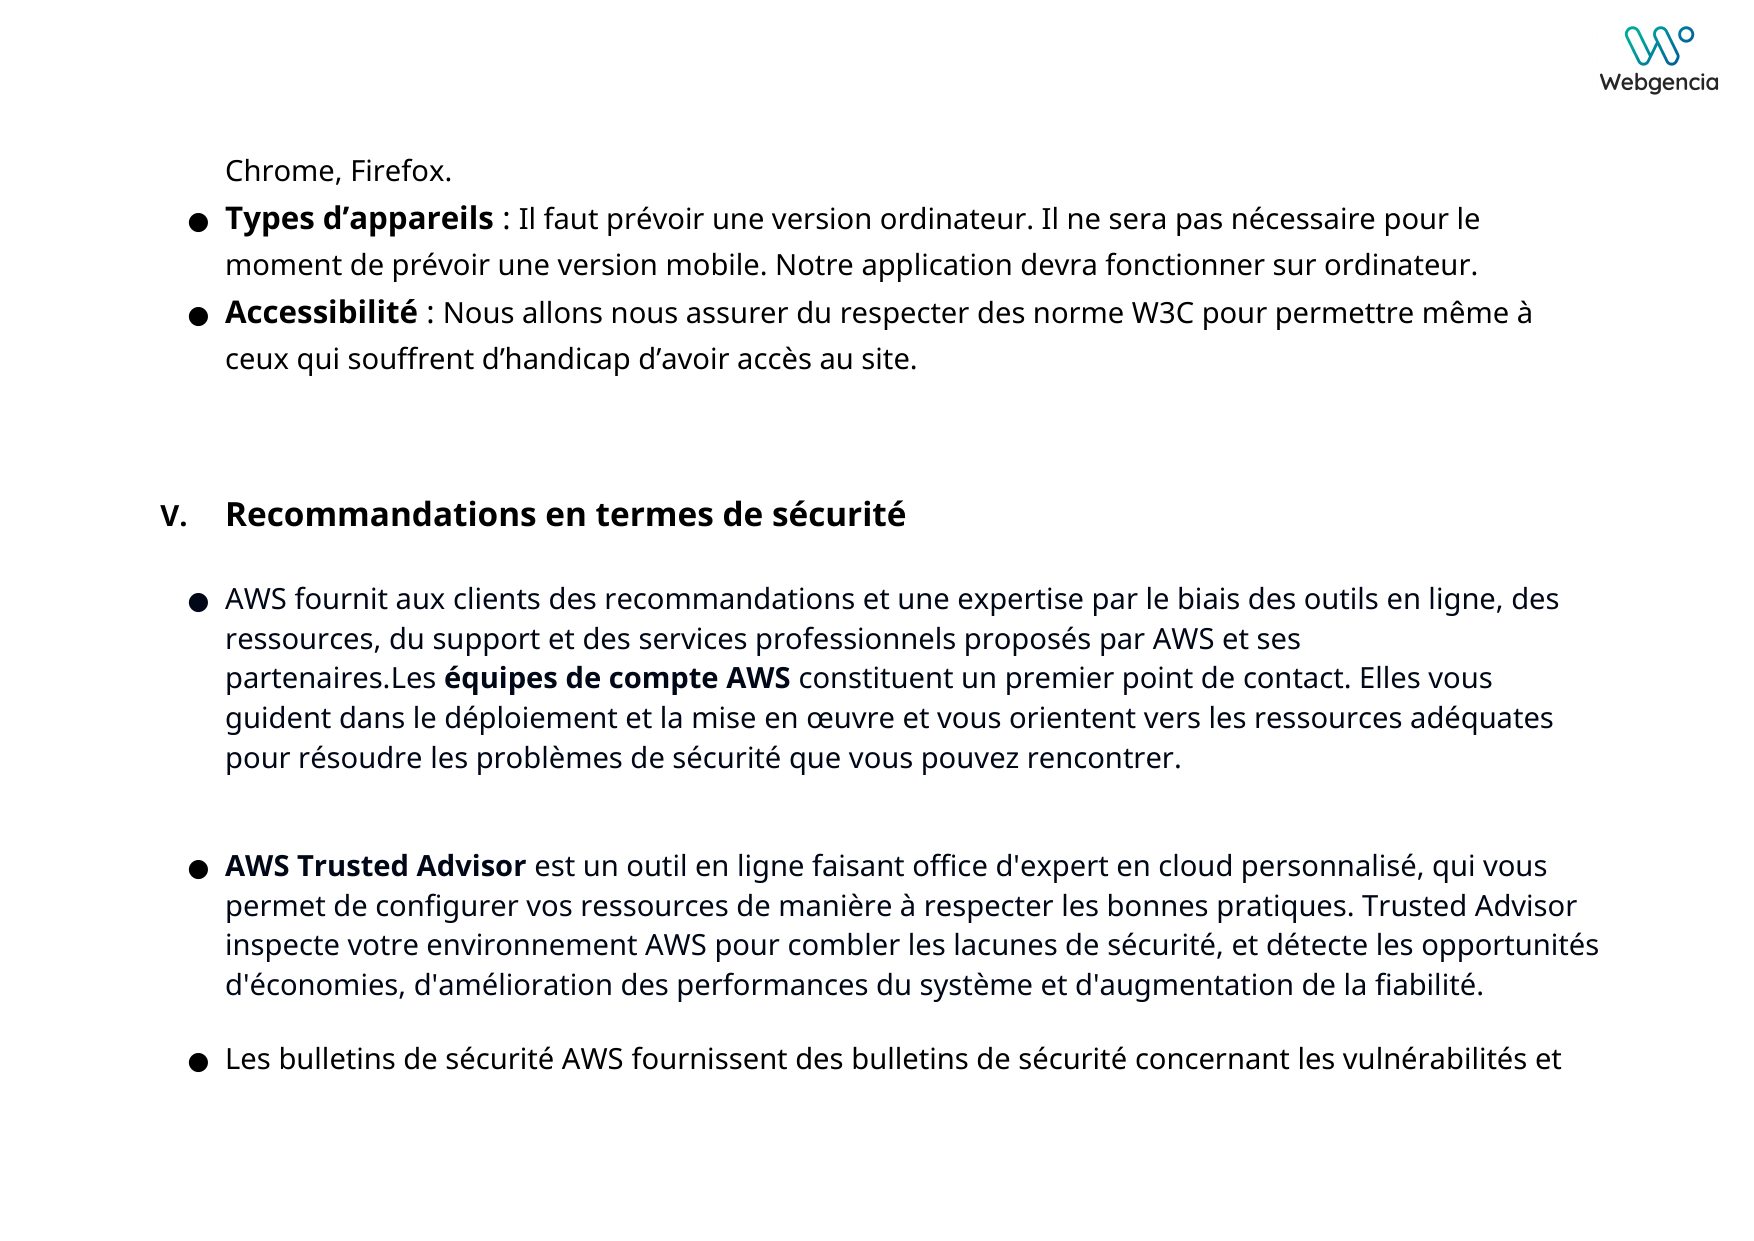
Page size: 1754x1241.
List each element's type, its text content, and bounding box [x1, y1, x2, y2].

list AWS Trusted Advisor est un outil en ligne faisant office d'expert en cloud personnalisé, qui vous permet de configurer vos ressources de manière à respecter les bonnes pratiques. Trusted Advisor inspecte votre environnement AWS pour combler les lacunes de sécurité, et détecte les opportunités d'économies, d'amélioration des performances du système et d'augmentation de la fiabilité. [187, 845, 1604, 1038]
list Chrome, Firefox. [187, 150, 1604, 190]
list Types d’appareils : Il faut prévoir une version ordinateur. Il ne sera pas nécessaire pour le moment de prévoir une version mobile. Notre application devra fonctionner sur ordinateur. [187, 196, 1604, 284]
list AWS fournit aux clients des recommandations et une expertise par le biais des outils en ligne, des ressources, du support et des services professionnels proposés par AWS et ses partenaires.Les équipes de compte AWS constituent un premier point de contact. Elles vous guident dans le déploiement et la mise en œuvre et vous orientent vers les ressources adéquates pour résoudre les problèmes de sécurité que vous pouvez rencontrer. [187, 578, 1604, 777]
list Les bulletins de sécurité AWS fournissent des bulletins de sécurité concernant les vulnérabilités et [187, 1038, 1604, 1078]
list Accessibilité : Nous allons nous assurer du respecter des norme W3C pour permettre même à ceux qui souffrent d’handicap d’avoir accès au site. [187, 290, 1604, 417]
subtitle Recommandations en termes de sécurité [187, 490, 1604, 578]
picture [1580, 20, 1739, 101]
